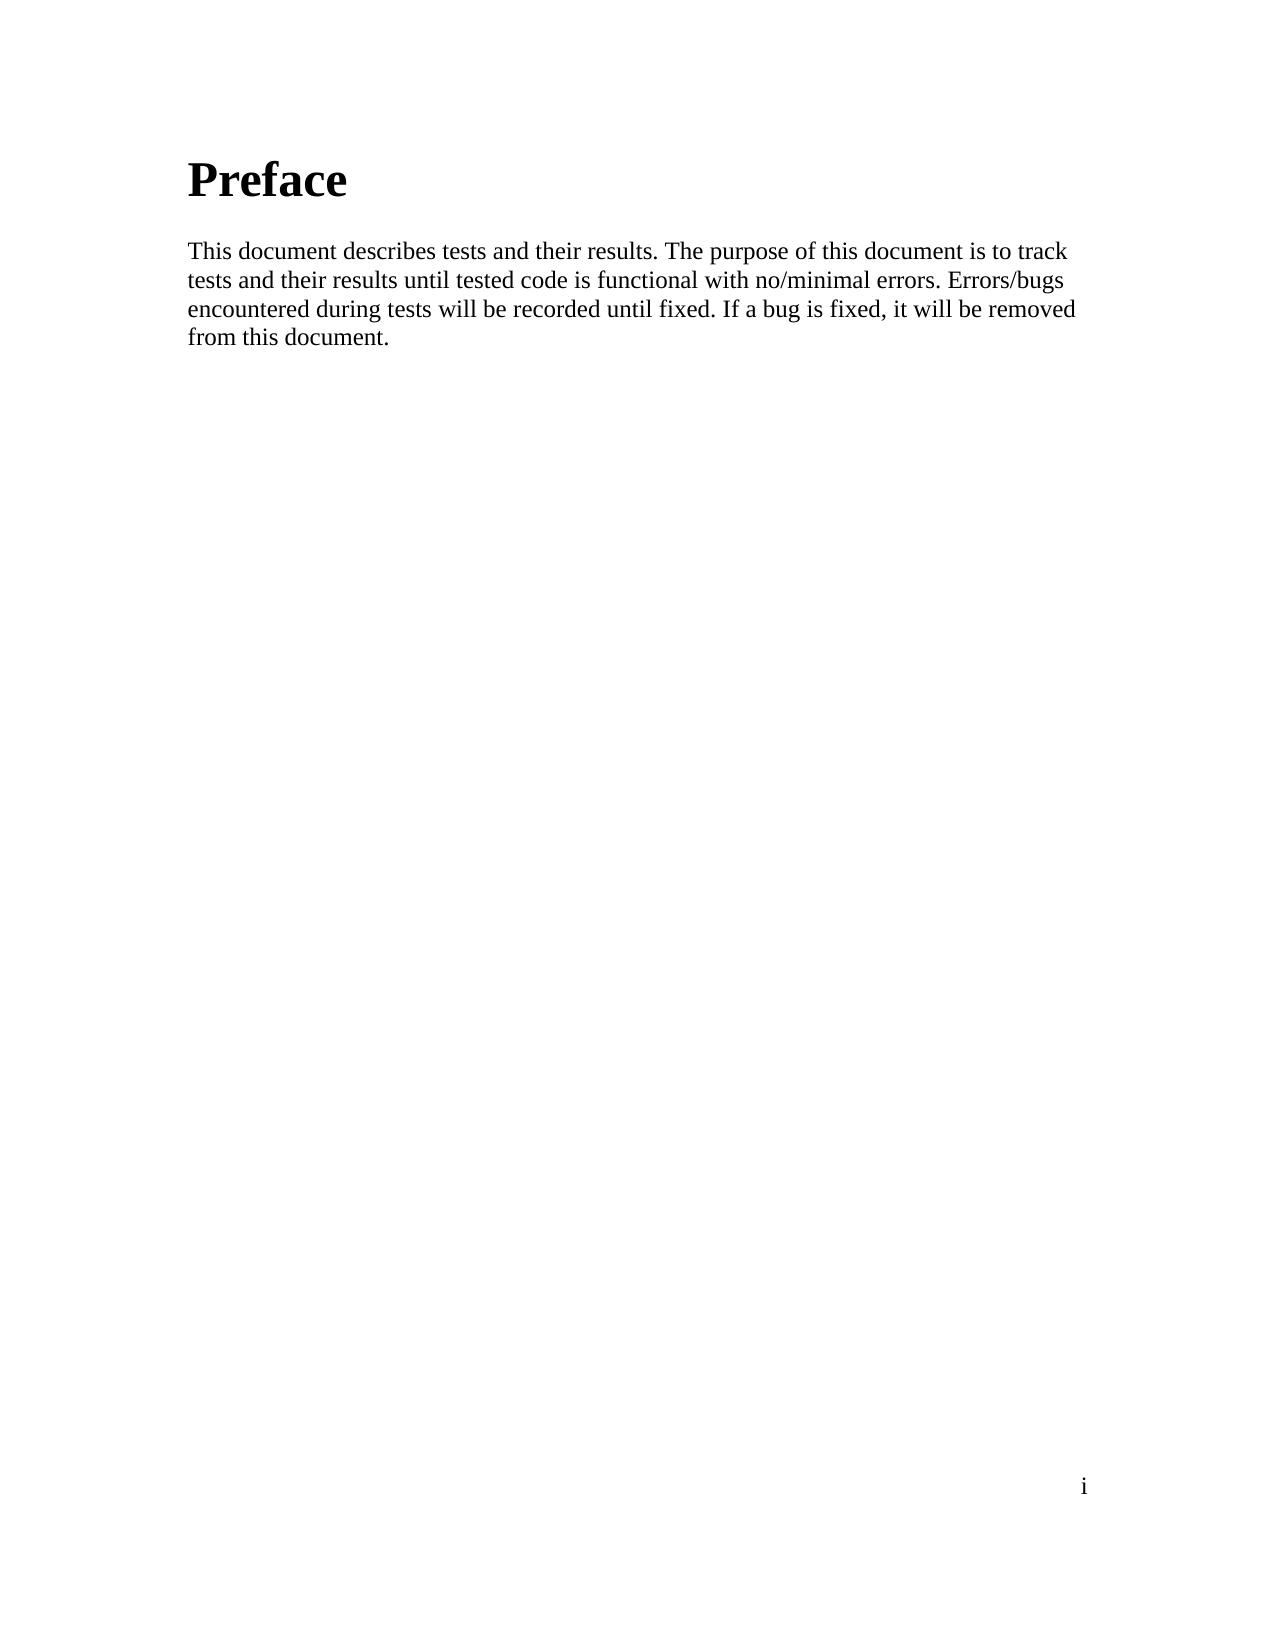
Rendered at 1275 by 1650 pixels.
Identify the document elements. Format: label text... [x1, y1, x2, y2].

text This document describes tests and their results. The purpose of this document is to track tests and their results until tested code is functional with no/minimal errors. Errors/bugs encountered during tests will be recorded until fixed. If a bug is fixed, it will be removed from this document. [187, 236, 1087, 351]
text Preface [187, 150, 1087, 207]
